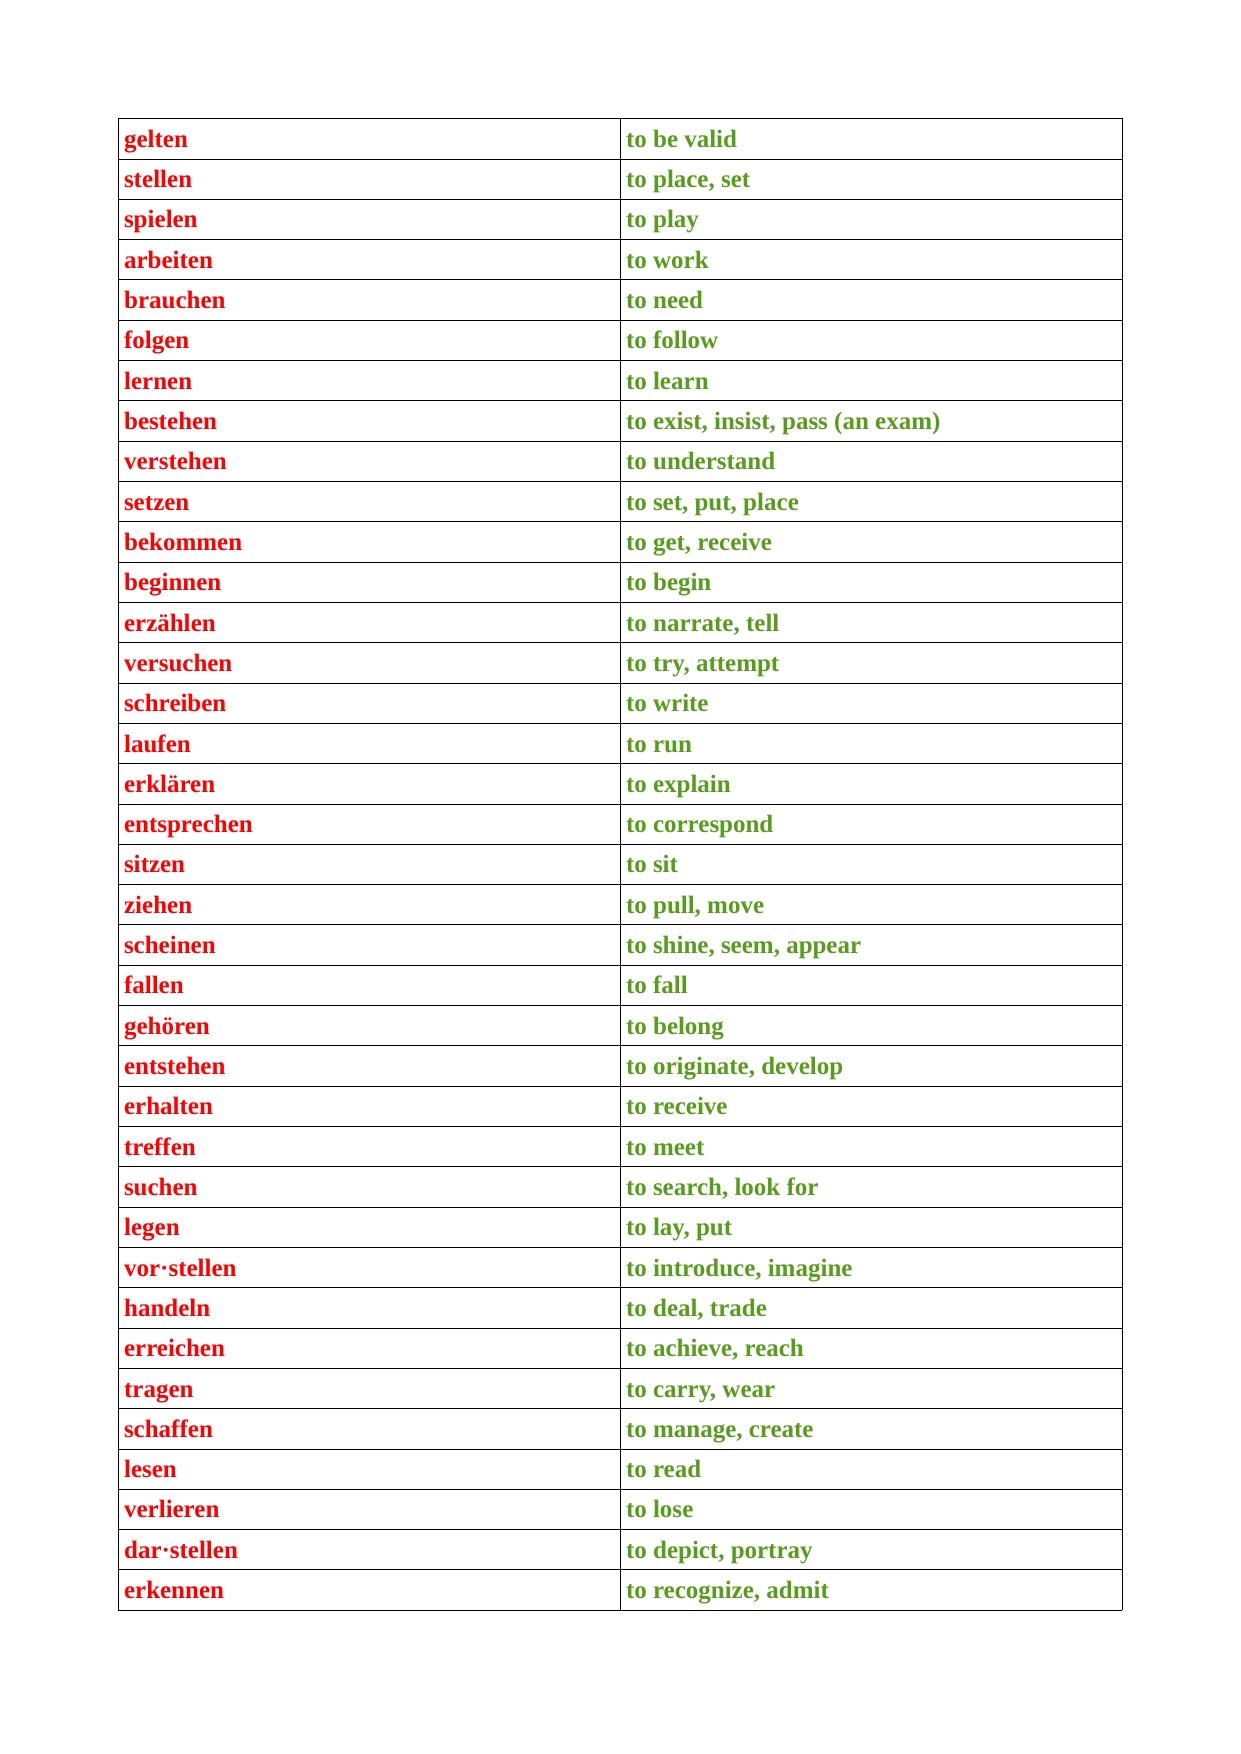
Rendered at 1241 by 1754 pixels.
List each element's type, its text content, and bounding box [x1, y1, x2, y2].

table_cell to belong [621, 1006, 1122, 1045]
table_cell to recognize, admit [621, 1570, 1122, 1610]
table_cell gelten [119, 119, 620, 158]
table_cell bekommen [119, 522, 620, 562]
table_cell to run [621, 724, 1122, 763]
table_cell arbeiten [119, 240, 620, 279]
table_cell to get, receive [621, 522, 1122, 562]
table_cell laufen [119, 724, 620, 763]
table_cell to try, attempt [621, 643, 1122, 682]
table_cell to achieve, reach [621, 1329, 1122, 1368]
table_cell sitzen [119, 845, 620, 884]
table_cell to lose [621, 1490, 1122, 1529]
table_cell spielen [119, 200, 620, 239]
table_cell entstehen [119, 1046, 620, 1086]
table_cell verlieren [119, 1490, 620, 1529]
table_cell folgen [119, 321, 620, 360]
table_cell to understand [621, 442, 1122, 481]
table_cell erreichen [119, 1329, 620, 1368]
table_cell ziehen [119, 885, 620, 924]
table_cell setzen [119, 482, 620, 521]
table_cell to read [621, 1450, 1122, 1489]
table_cell to need [621, 280, 1122, 320]
table_cell to originate, develop [621, 1046, 1122, 1086]
table_cell scheinen [119, 925, 620, 965]
table_cell to lay, put [621, 1208, 1122, 1247]
table_cell versuchen [119, 643, 620, 682]
table_cell gehören [119, 1006, 620, 1045]
table_cell tragen [119, 1369, 620, 1408]
table_cell to work [621, 240, 1122, 279]
table_cell to meet [621, 1127, 1122, 1166]
table_cell to play [621, 200, 1122, 239]
table_cell bestehen [119, 401, 620, 441]
table_cell to deal, trade [621, 1288, 1122, 1327]
table_cell to sit [621, 845, 1122, 884]
table_cell to manage, create [621, 1409, 1122, 1448]
table_cell to be valid [621, 119, 1122, 158]
table_cell to depict, portray [621, 1530, 1122, 1569]
table_cell to search, look for [621, 1167, 1122, 1207]
table_cell to introduce, imagine [621, 1248, 1122, 1287]
table_cell to learn [621, 361, 1122, 400]
table_cell to receive [621, 1087, 1122, 1126]
table_cell to correspond [621, 805, 1122, 844]
table_cell to shine, seem, appear [621, 925, 1122, 965]
table_cell handeln [119, 1288, 620, 1327]
table_cell erkennen [119, 1570, 620, 1610]
table_cell erzählen [119, 603, 620, 642]
table_cell to begin [621, 563, 1122, 602]
table_cell to explain [621, 764, 1122, 803]
table_cell beginnen [119, 563, 620, 602]
table_cell erhalten [119, 1087, 620, 1126]
table_cell fallen [119, 966, 620, 1005]
table_cell schaffen [119, 1409, 620, 1448]
table_cell to write [621, 684, 1122, 723]
table_cell lernen [119, 361, 620, 400]
table_cell stellen [119, 160, 620, 199]
table_cell lesen [119, 1450, 620, 1489]
table_cell legen [119, 1208, 620, 1247]
table_cell to fall [621, 966, 1122, 1005]
table_cell to narrate, tell [621, 603, 1122, 642]
table_cell entsprechen [119, 805, 620, 844]
table_cell suchen [119, 1167, 620, 1207]
table_cell brauchen [119, 280, 620, 320]
table_cell to carry, wear [621, 1369, 1122, 1408]
table_cell to pull, move [621, 885, 1122, 924]
table_cell to exist, insist, pass (an exam) [621, 401, 1122, 441]
table_cell to follow [621, 321, 1122, 360]
table_cell schreiben [119, 684, 620, 723]
table_cell dar·stellen [119, 1530, 620, 1569]
table_cell treffen [119, 1127, 620, 1166]
table_cell vor·stellen [119, 1248, 620, 1287]
table_cell erklären [119, 764, 620, 803]
table_cell to place, set [621, 160, 1122, 199]
table_cell verstehen [119, 442, 620, 481]
table_cell to set, put, place [621, 482, 1122, 521]
